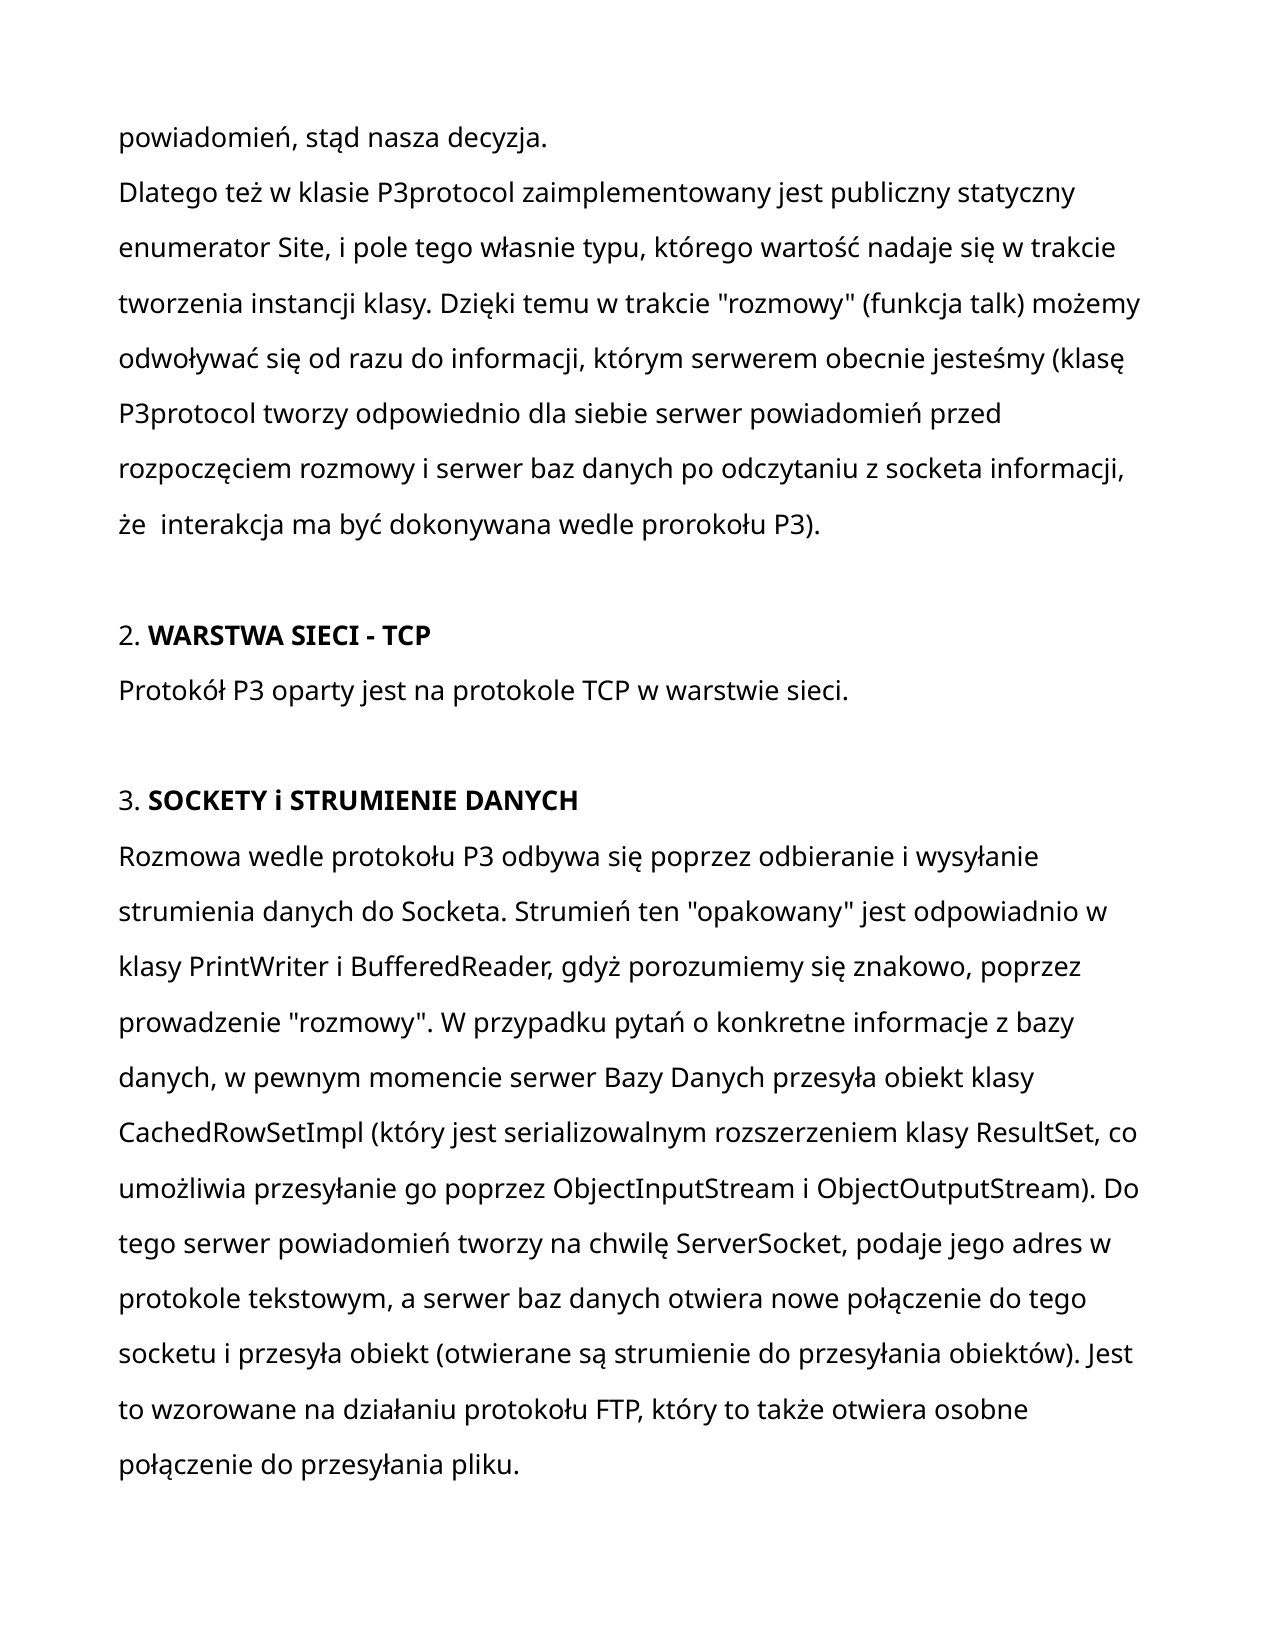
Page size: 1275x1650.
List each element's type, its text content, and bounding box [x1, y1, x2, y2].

text 3. SOCKETY i STRUMIENIE DANYCH [118, 782, 1157, 819]
text powiadomień, stąd nasza decyzja. [118, 118, 1157, 155]
text Dlatego też w klasie P3protocol zaimplementowany jest publiczny statyczny enumerator Site, i pole tego własnie typu, którego wartość nadaje się w trakcie tworzenia instancji klasy. Dzięki temu w trakcie "rozmowy" (funkcja talk) możemy odwoływać się od razu do informacji, którym serwerem obecnie jesteśmy (klasę P3protocol tworzy odpowiednio dla siebie serwer powiadomień przed rozpoczęciem rozmowy i serwer baz danych po odczytaniu z socketa informacji, że interakcja ma być dokonywana wedle prorokołu P3). [118, 173, 1157, 542]
text Rozmowa wedle protokołu P3 odbywa się poprzez odbieranie i wysyłanie strumienia danych do Socketa. Strumień ten "opakowany" jest odpowiadnio w klasy PrintWriter i BufferedReader, gdyż porozumiemy się znakowo, poprzez prowadzenie "rozmowy". W przypadku pytań o konkretne informacje z bazy danych, w pewnym momencie serwer Bazy Danych przesyła obiekt klasy CachedRowSetImpl (który jest serializowalnym rozszerzeniem klasy ResultSet, co umożliwia przesyłanie go poprzez ObjectInputStream i ObjectOutputStream). Do tego serwer powiadomień tworzy na chwilę ServerSocket, podaje jego adres w protokole tekstowym, a serwer baz danych otwiera nowe połączenie do tego socketu i przesyła obiekt (otwierane są strumienie do przesyłania obiektów). Jest to wzorowane na działaniu protokołu FTP, który to także otwiera osobne połączenie do przesyłania pliku. [118, 837, 1157, 1482]
text Protokół P3 oparty jest na protokole TCP w warstwie sieci. [118, 671, 1157, 708]
text 2. WARSTWA SIECI - TCP [118, 616, 1157, 653]
